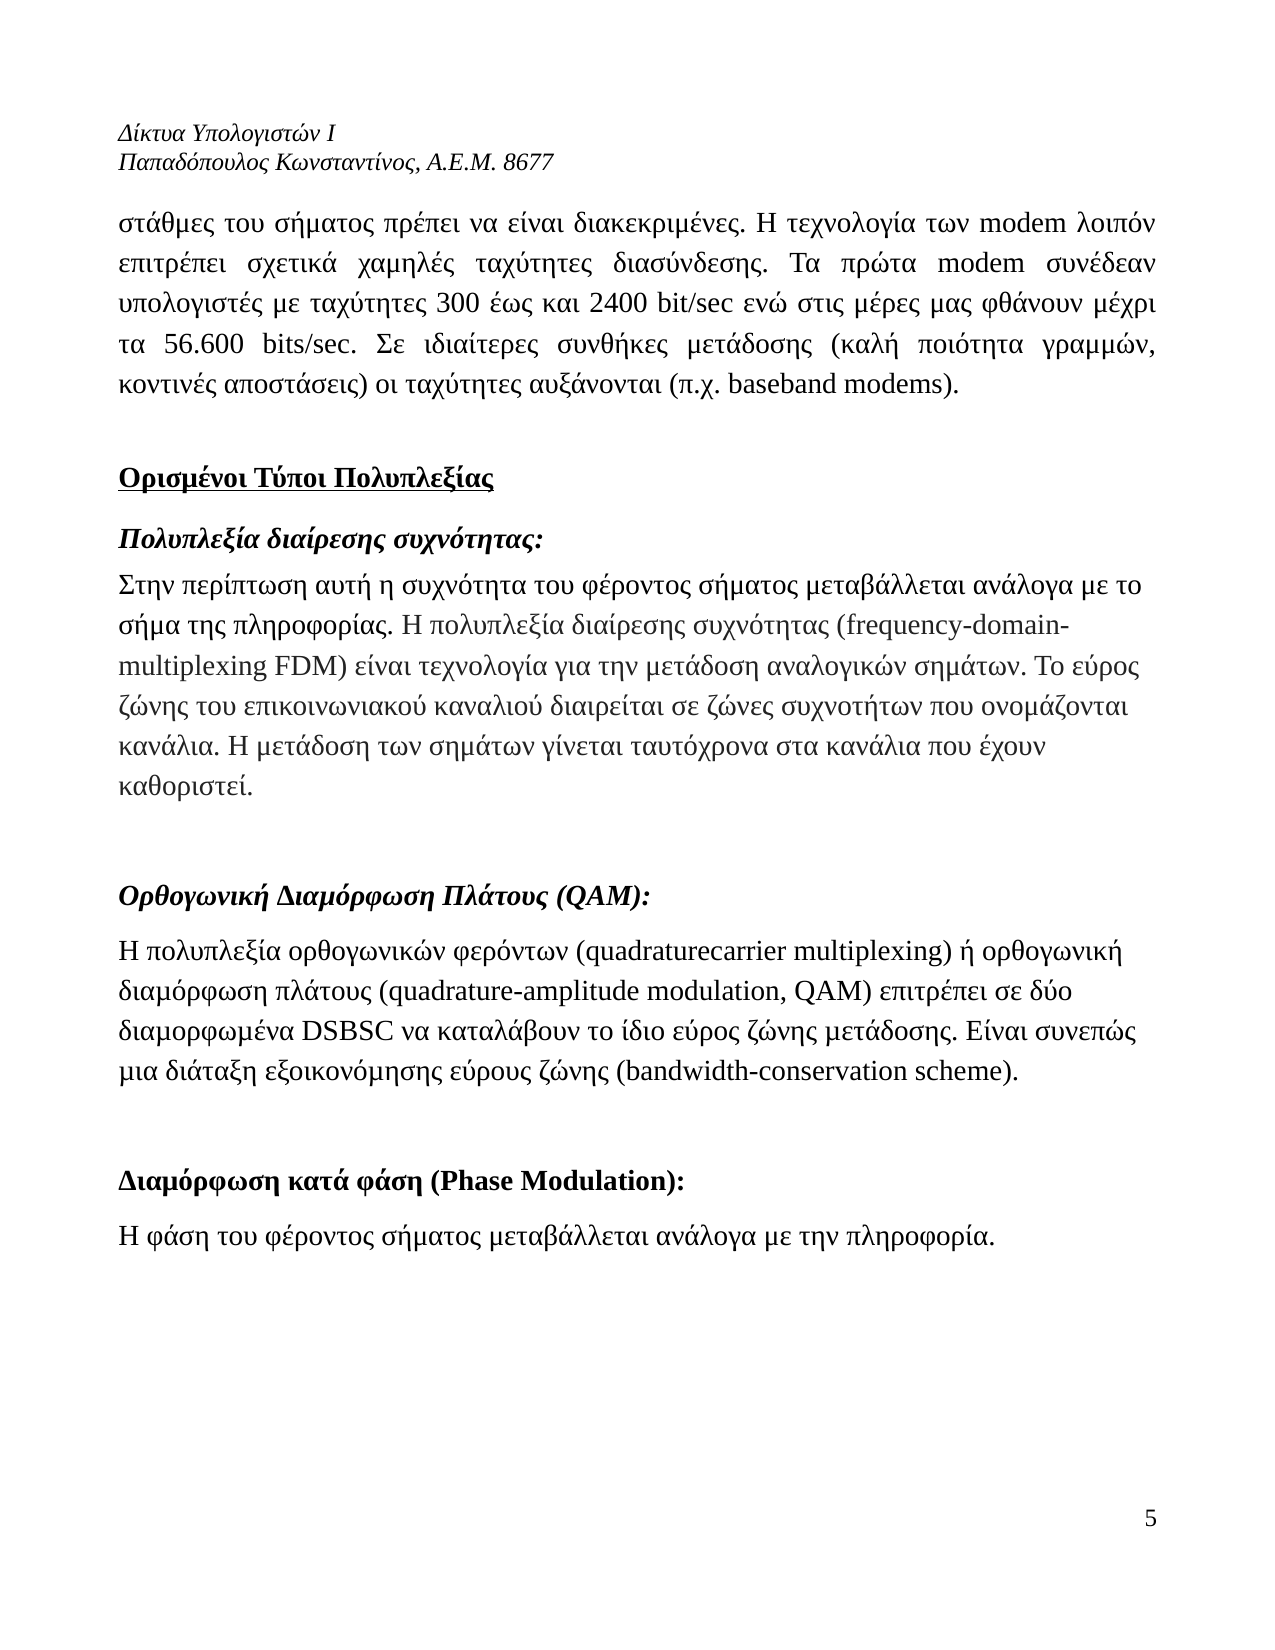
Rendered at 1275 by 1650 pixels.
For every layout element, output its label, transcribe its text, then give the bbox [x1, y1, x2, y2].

text Στην περίπτωση αυτή η συχνότητα του φέροντος σήματος μεταβάλλεται ανάλογα με το σήμα της πληροφoρίας. Η πολυπλεξία διαίρεσης συχνότητας (frequency-domain-multiplexing FDM) είναι τεχνολογία για την μετάδοση αναλογικών σημάτων. Το εύρος ζώνης του επικοινωνιακού καναλιού διαιρείται σε ζώνες συχνοτήτων που ονομάζονται κανάλια. Η μετάδοση των σημάτων γίνεται ταυτόχρονα στα κανάλια που έχουν καθοριστεί. [118, 567, 1157, 802]
text Ορθογωνική ∆ιαµόρφωση Πλάτους (QAM): [118, 878, 1157, 911]
subtitle Ορισμένοι Τύποι Πολυπλεξίας [118, 461, 1157, 494]
text στάθμες του σήματος πρέπει να είναι διακεκριμένες. Η τεχνολογία των modem λοιπόν επιτρέπει σχετικά χαμηλές ταχύτητες διασύνδεσης. Τα πρώτα modem συνέδεαν υπολογιστές με ταχύτητες 300 έως και 2400 bit/sec ενώ στις μέρες μας φθάνουν μέχρι τα 56.600 bits/sec. Σε ιδιαίτερες συνθήκες μετάδοσης (καλή ποιότητα γραμμών, κοντινές αποστάσεις) οι ταχύτητες αυξάνονται (π.χ. baseband modems). [118, 205, 1157, 399]
text Η φάση του φέροντος σήματος μεταβάλλεται ανάλογα με την πληροφορία. [118, 1218, 1157, 1251]
subtitle Πολυπλεξία διαίρεσης συχνότητας: [118, 521, 1157, 555]
text Διαμόρφωση κατά φάση (Phase Modulation): [118, 1163, 1157, 1196]
text H πολυπλεξία ορθογωνικών φερόντων (quadraturecarrier multiplexing) ή ορθογωνική διαµόρφωση πλάτους (quadrature-amplitude modulation, QAM) επιτρέπει σε δύο διαµορφωµένα DSBSC να καταλάβουν το ίδιο εύρος ζώνης µετάδοσης. Είναι συνεπώς µια διάταξη εξοικονόµησης εύρους ζώνης (bandwidth-conservation scheme). [118, 933, 1157, 1087]
